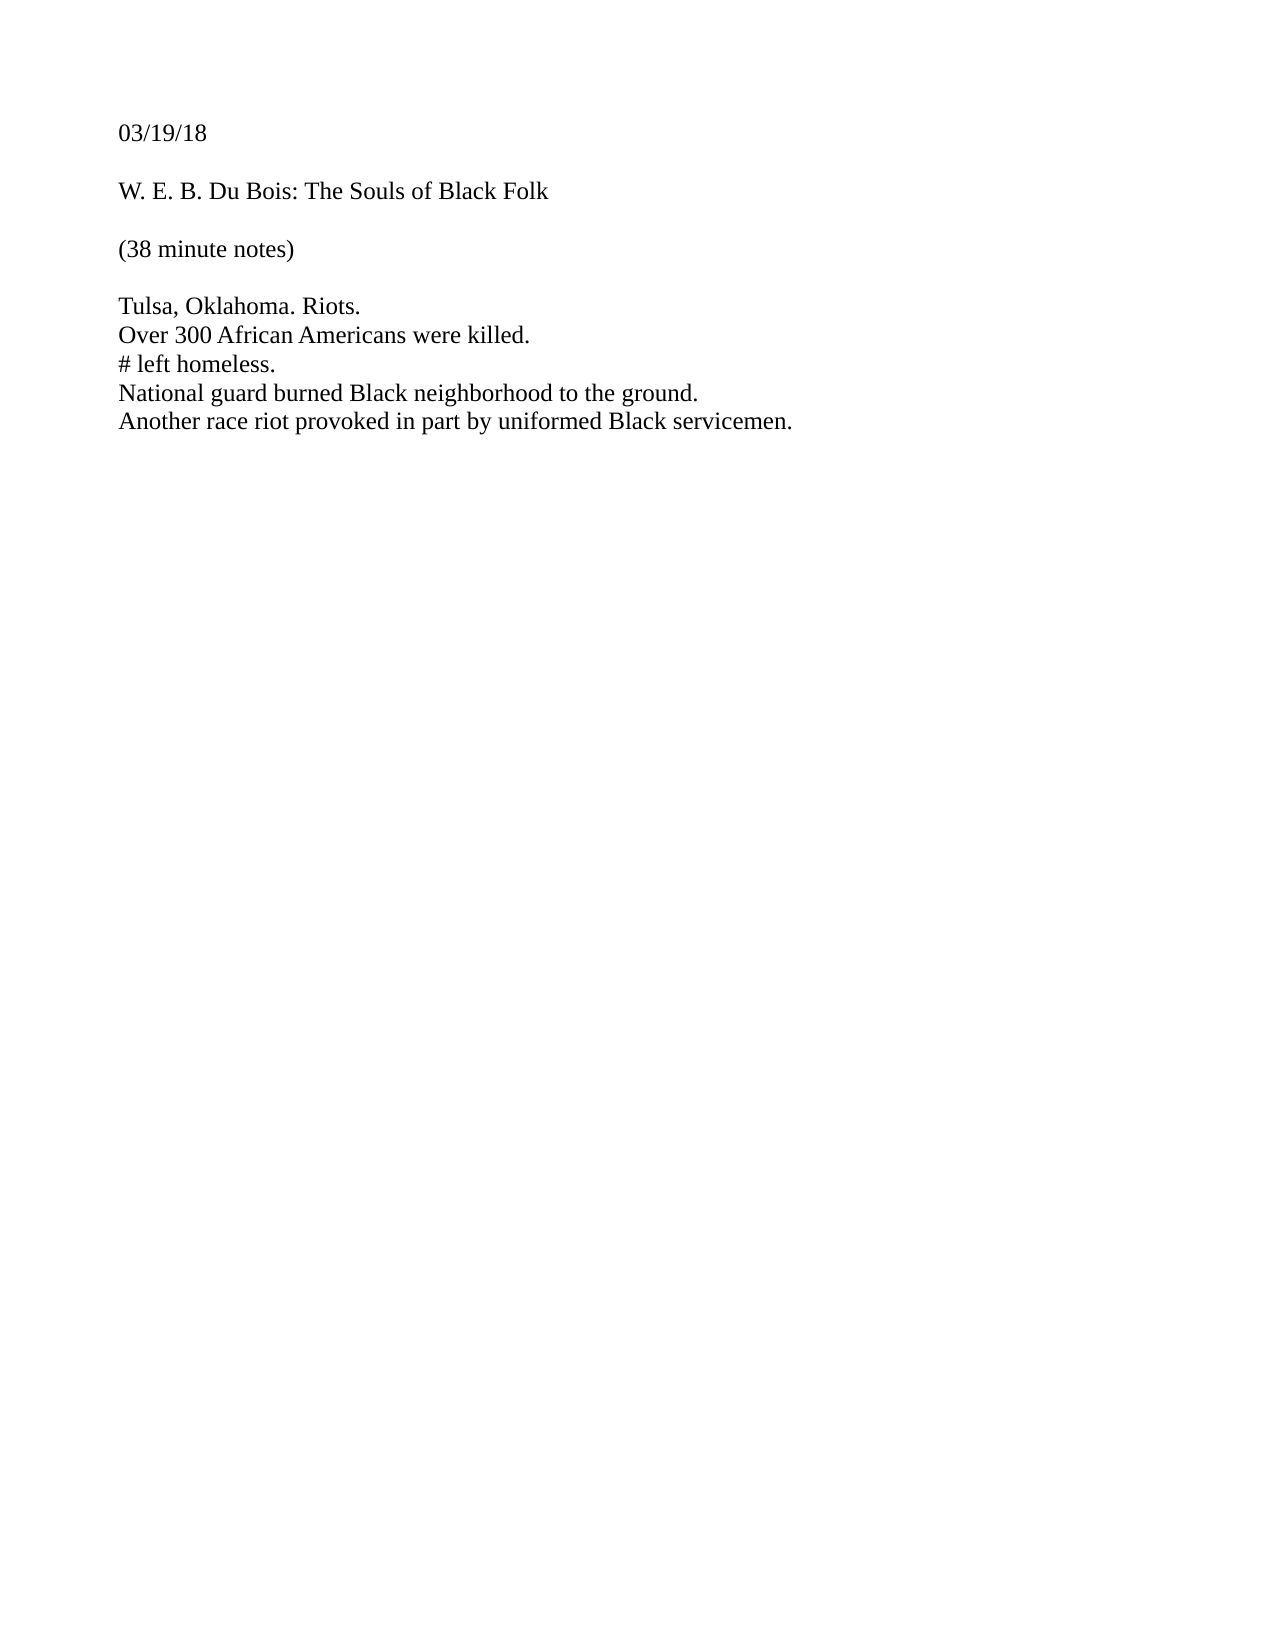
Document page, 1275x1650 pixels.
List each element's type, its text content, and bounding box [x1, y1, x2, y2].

text # left homeless. [118, 349, 1157, 378]
text (38 minute notes) [118, 234, 1157, 263]
text Over 300 African Americans were killed. [118, 320, 1157, 349]
text Tulsa, Oklahoma. Riots. [118, 291, 1157, 320]
text National guard burned Black neighborhood to the ground. [118, 378, 1157, 406]
text W. E. B. Du Bois: The Souls of Black Folk [118, 176, 1157, 205]
text Another race riot provoked in part by uniformed Black servicemen. [118, 406, 1157, 435]
